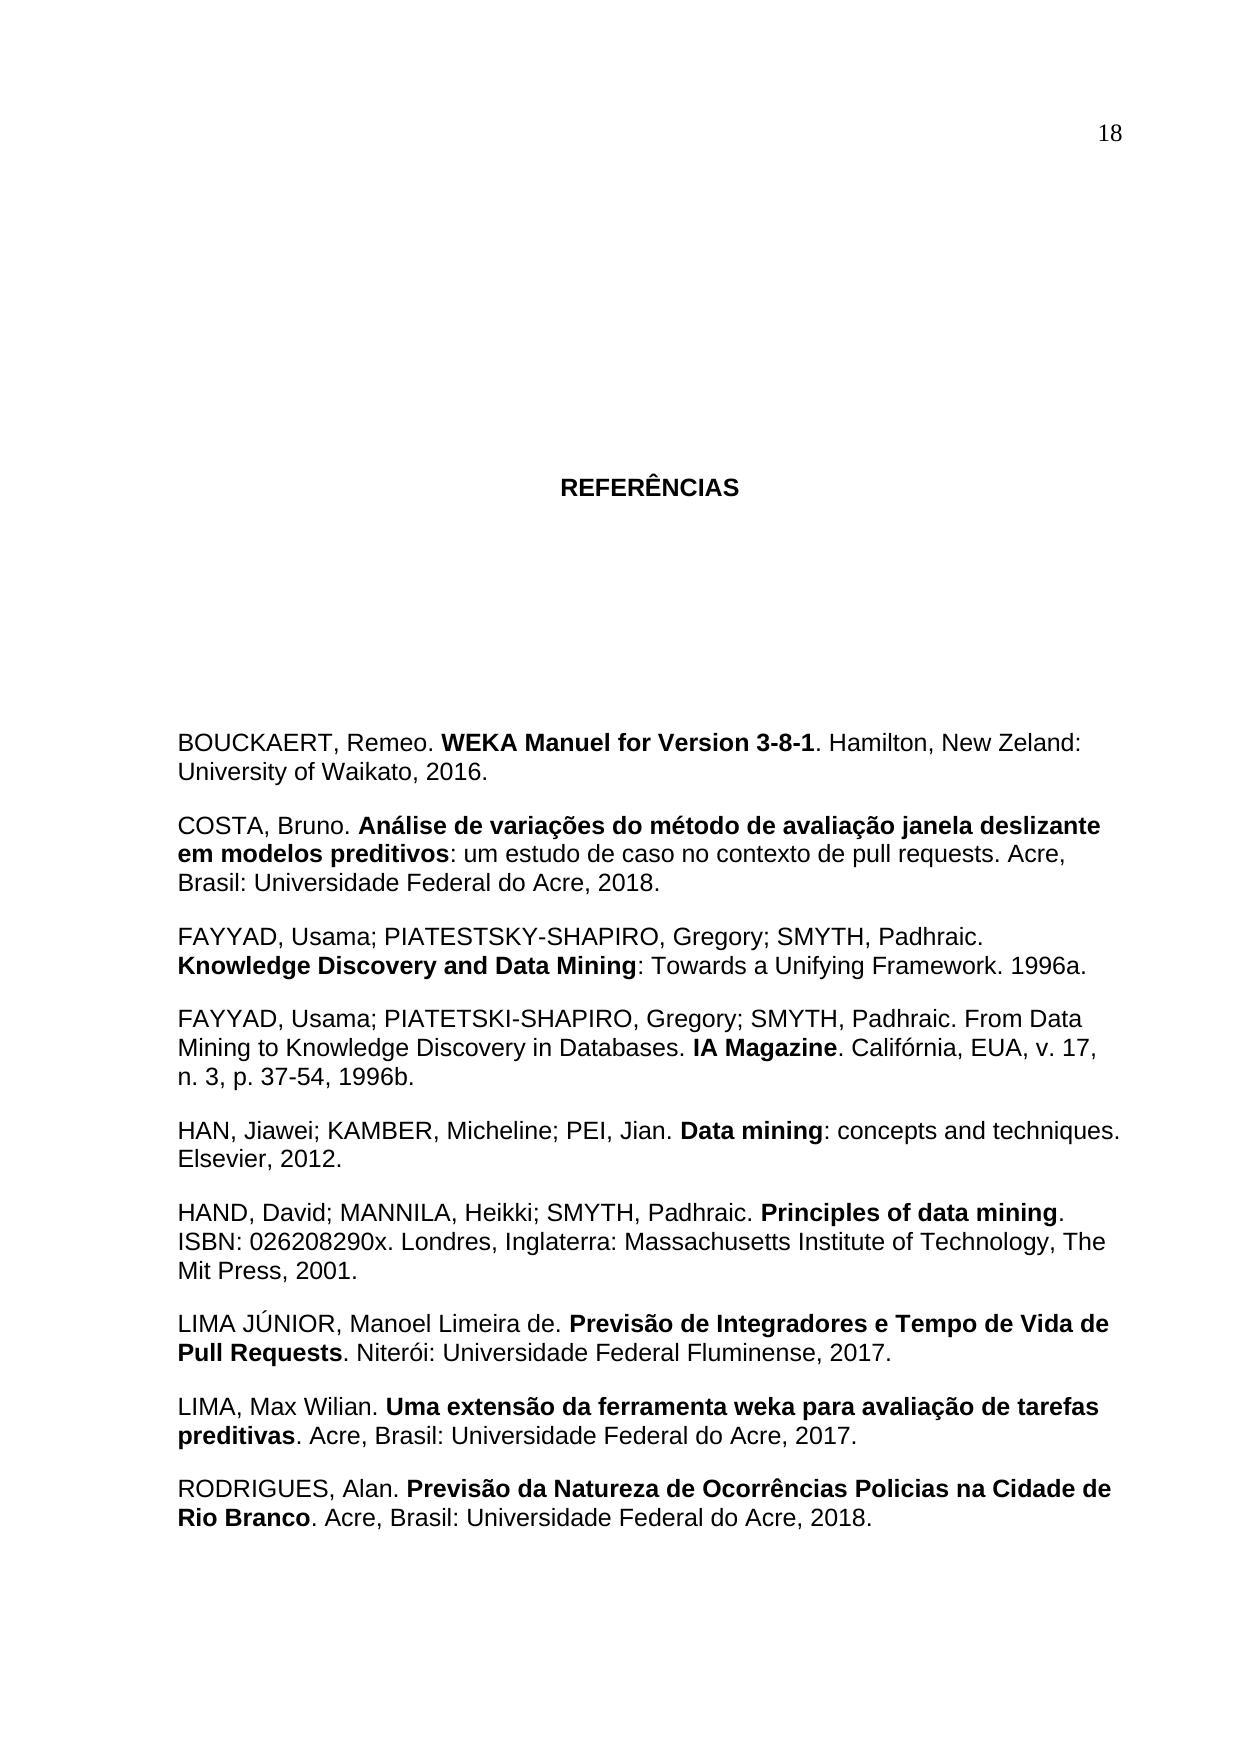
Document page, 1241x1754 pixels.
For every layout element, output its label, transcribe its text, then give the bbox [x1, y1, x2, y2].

text COSTA, Bruno. Análise de variações do método de avaliação janela deslizante em modelos preditivos: um estudo de caso no contexto de pull requests. Acre, Brasil: Universidade Federal do Acre, 2018. [177, 811, 1122, 897]
text LIMA JÚNIOR, Manoel Limeira de. Previsão de Integradores e Tempo de Vida de Pull Requests. Niterói: Universidade Federal Fluminense, 2017. [177, 1309, 1122, 1367]
text BOUCKAERT, Remeo. WEKA Manuel for Version 3-8-1. Hamilton, New Zeland: University of Waikato, 2016. [177, 728, 1122, 786]
subtitle referências [177, 472, 1122, 501]
text LIMA, Max Wilian. Uma extensão da ferramenta weka para avaliação de tarefas preditivas. Acre, Brasil: Universidade Federal do Acre, 2017. [177, 1392, 1122, 1449]
text HAN, Jiawei; KAMBER, Micheline; PEI, Jian. Data mining: concepts and techniques. Elsevier, 2012. [177, 1116, 1122, 1173]
text RODRIGUES, Alan. Previsão da Natureza de Ocorrências Policias na Cidade de Rio Branco. Acre, Brasil: Universidade Federal do Acre, 2018. [177, 1474, 1122, 1532]
text HAND, David; MANNILA, Heikki; SMYTH, Padhraic. Principles of data mining. ISBN: 026208290x. Londres, Inglaterra: Massachusetts Institute of Technology, The Mit Press, 2001. [177, 1198, 1122, 1284]
text FAYYAD, Usama; PIATESTSKY-SHAPIRO, Gregory; SMYTH, Padhraic. Knowledge Discovery and Data Mining: Towards a Unifying Framework. 1996a. [177, 922, 1122, 979]
text FAYYAD, Usama; PIATETSKI-SHAPIRO, Gregory; SMYTH, Padhraic. From Data Mining to Knowledge Discovery in Databases. IA Magazine. Califórnia, EUA, v. 17, n. 3, p. 37-54, 1996b. [177, 1004, 1122, 1091]
